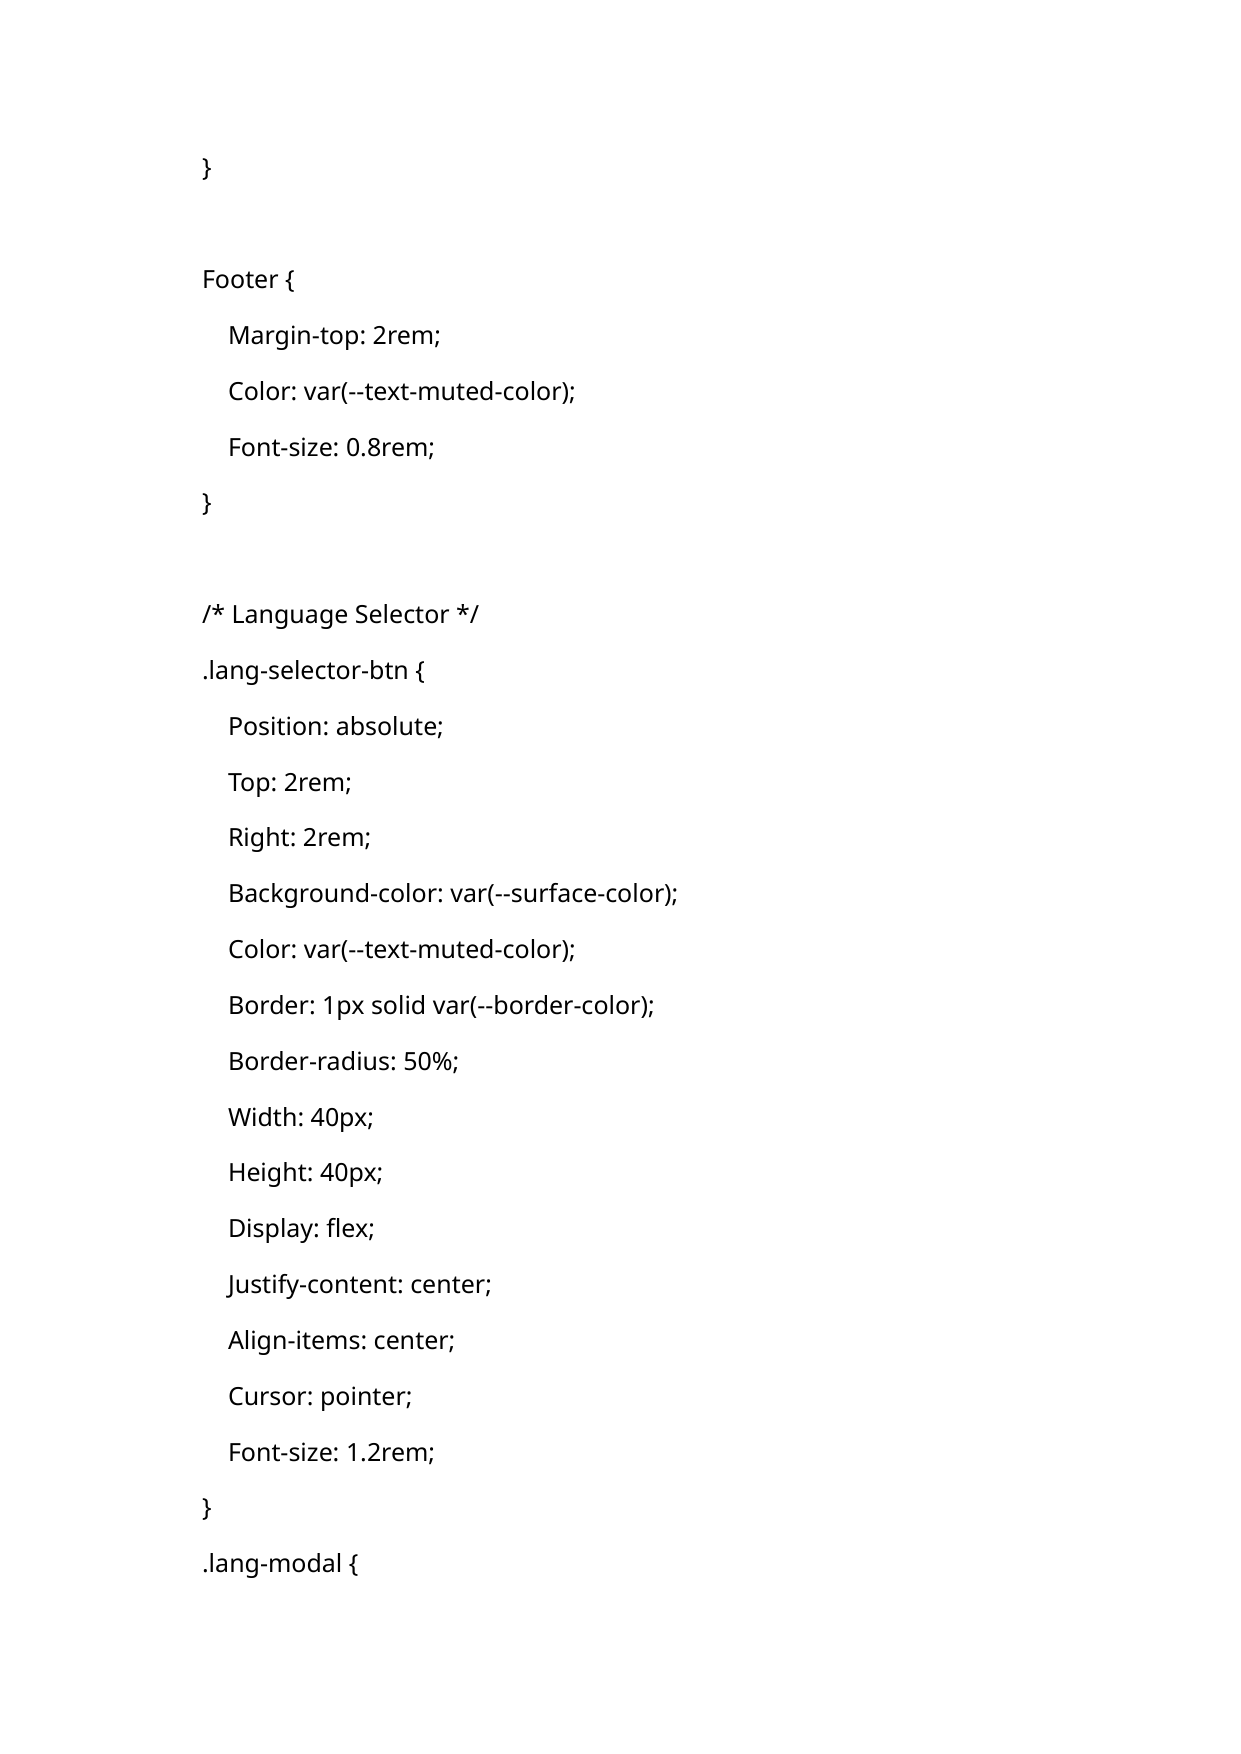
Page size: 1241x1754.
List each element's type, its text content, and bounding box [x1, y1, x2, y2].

text .lang-modal { [150, 1546, 1090, 1580]
text Font-size: 0.8rem; [150, 429, 1090, 463]
text /* Language Selector */ [150, 597, 1090, 631]
text .lang-selector-btn { [150, 652, 1090, 687]
text } [150, 1490, 1090, 1524]
text Cursor: pointer; [150, 1378, 1090, 1412]
text Display: flex; [150, 1211, 1090, 1245]
text Color: var(--text-muted-color); [150, 932, 1090, 966]
text Margin-top: 2rem; [150, 317, 1090, 352]
text Border-radius: 50%; [150, 1043, 1090, 1077]
text Font-size: 1.2rem; [150, 1434, 1090, 1468]
text Align-items: center; [150, 1322, 1090, 1357]
text } [150, 150, 1090, 184]
text } [150, 485, 1090, 519]
text Color: var(--text-muted-color); [150, 373, 1090, 407]
text Border: 1px solid var(--border-color); [150, 987, 1090, 1022]
text Position: absolute; [150, 708, 1090, 742]
text Footer { [150, 262, 1090, 296]
text Background-color: var(--surface-color); [150, 876, 1090, 910]
text Width: 40px; [150, 1099, 1090, 1133]
text Top: 2rem; [150, 764, 1090, 798]
text Justify-content: center; [150, 1267, 1090, 1301]
text Height: 40px; [150, 1155, 1090, 1189]
text Right: 2rem; [150, 820, 1090, 854]
